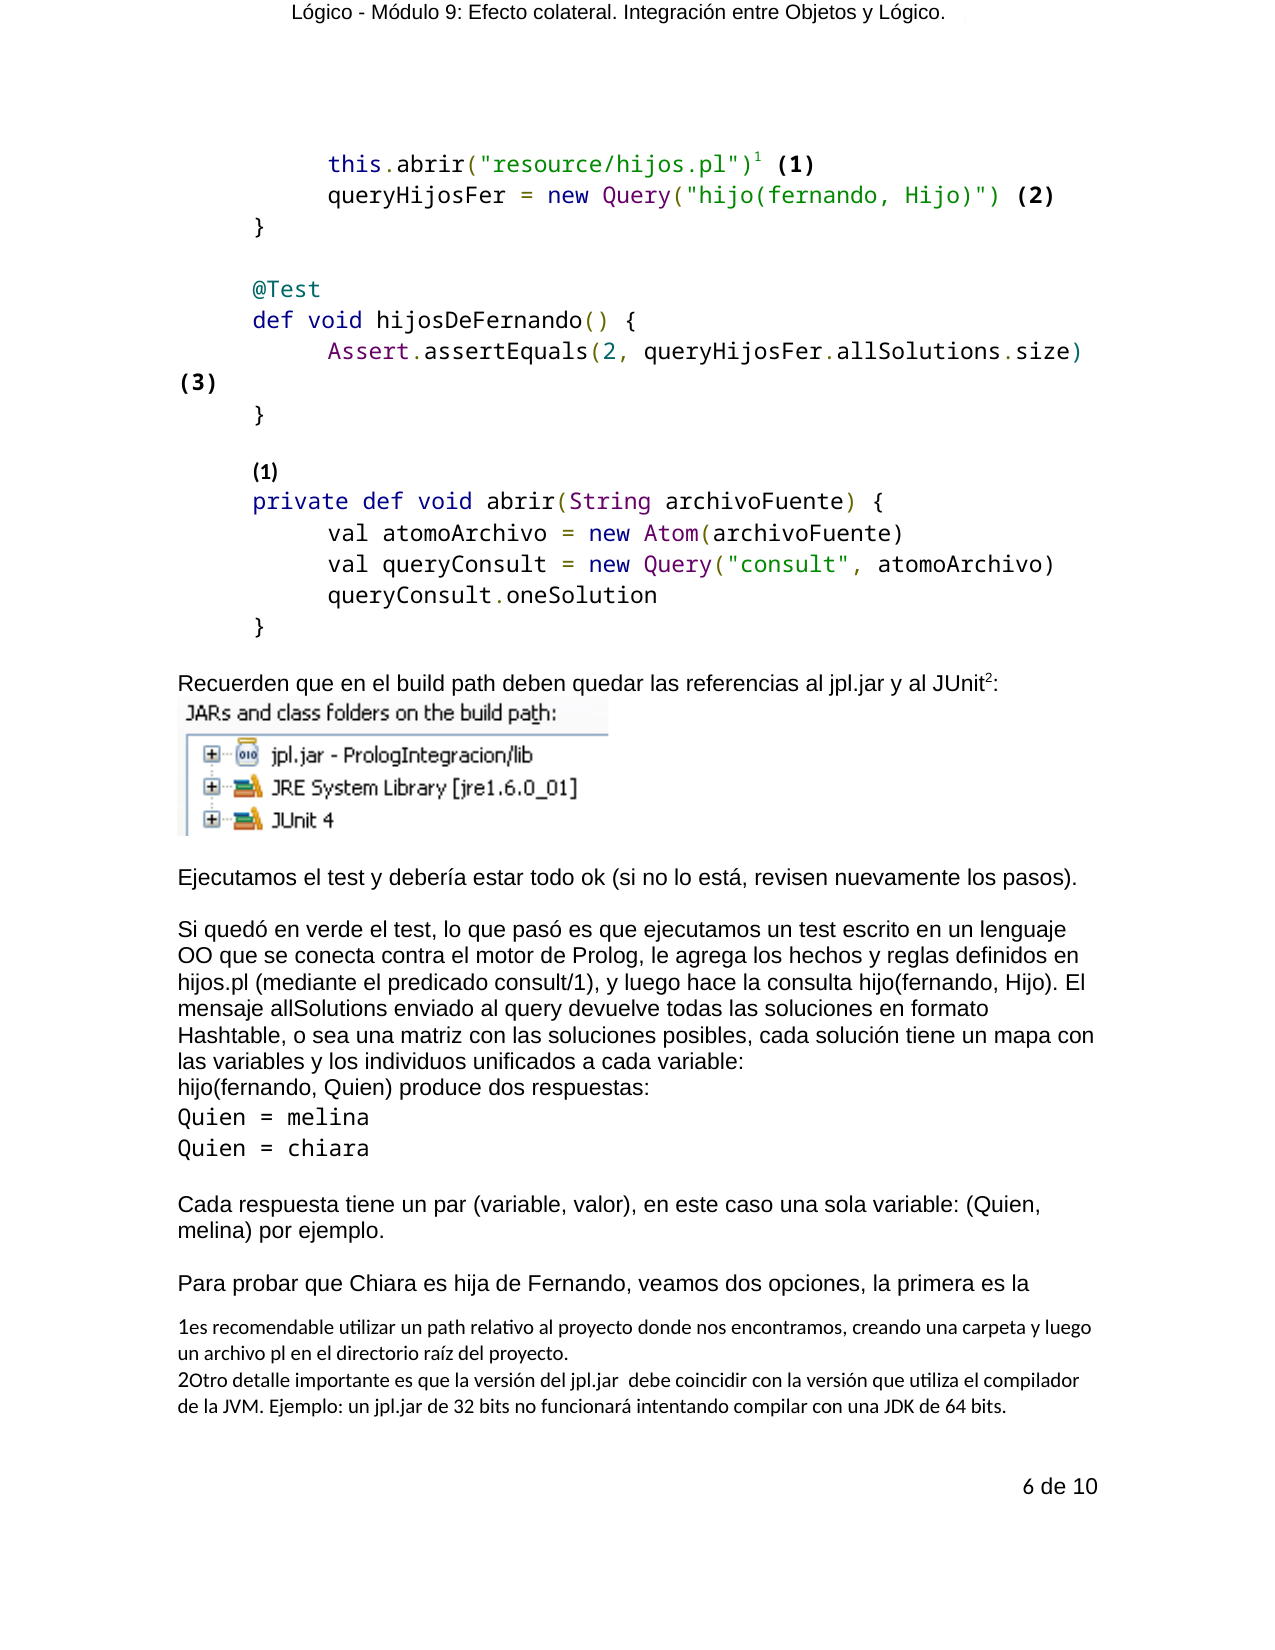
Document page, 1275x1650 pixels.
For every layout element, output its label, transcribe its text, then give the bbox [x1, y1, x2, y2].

text hijo(fernando, Quien) produce dos respuestas: [177, 1074, 1098, 1101]
text } [177, 398, 1098, 429]
text Assert.assertEquals(2, queryHijosFer.allSolutions.size) (3) [177, 335, 1098, 398]
text val queryConsult = new Query("consult", atomoArchivo) [177, 548, 1098, 579]
text @Test [177, 273, 1098, 304]
text } [177, 210, 1098, 241]
picture [177, 696, 609, 836]
text Para probar que Chiara es hija de Fernando, veamos dos opciones, la primera es la [177, 1270, 1098, 1297]
text Ejecutamos el test y debería estar todo ok (si no lo está, revisen nuevamente los pasos). [177, 863, 1098, 890]
text queryHijosFer = new Query("hijo(fernando, Hijo)") (2) [177, 179, 1098, 210]
text Cada respuesta tiene un par (variable, valor), en este caso una sola variable: (Quien, melina) por ejemplo. [177, 1191, 1098, 1244]
text queryConsult.oneSolution [177, 579, 1098, 610]
text Recuerden que en el build path deben quedar las referencias al jpl.jar y al JUnit: [177, 670, 1098, 696]
text Quien = melina [177, 1101, 1098, 1132]
text (1) [177, 457, 1098, 485]
text Si quedó en verde el test, lo que pasó es que ejecutamos un test escrito en un lenguaje OO que se conecta contra el motor de Prolog, le agrega los hechos y reglas definidos en hijos.pl (mediante el predicado consult/1), y luego hace la consulta hijo(fernando, Hijo). El mensaje allSolutions enviado al query devuelve todas las soluciones en formato Hashtable, o sea una matriz con las soluciones posibles, cada solución tiene un mapa con las variables y los individuos unificados a cada variable: [177, 916, 1098, 1074]
text this.abrir("resource/hijos.pl") (1) [177, 148, 1098, 179]
text es recomendable utilizar un path relativo al proyecto donde nos encontramos, creando una carpeta y luego un archivo pl en el directorio raíz del proyecto. [177, 1312, 1098, 1366]
text Quien = chiara [177, 1132, 1098, 1163]
text } [177, 610, 1098, 642]
text def void hijosDeFernando() { [177, 304, 1098, 335]
text Otro detalle importante es que la versión del jpl.jar debe coincidir con la versión que utiliza el compilador de la JVM. Ejemplo: un jpl.jar de 32 bits no funcionará intentando compilar con una JDK de 64 bits. [177, 1366, 1098, 1419]
text val atomoArchivo = new Atom(archivoFuente) [177, 517, 1098, 548]
text private def void abrir(String archivoFuente) { [177, 485, 1098, 517]
